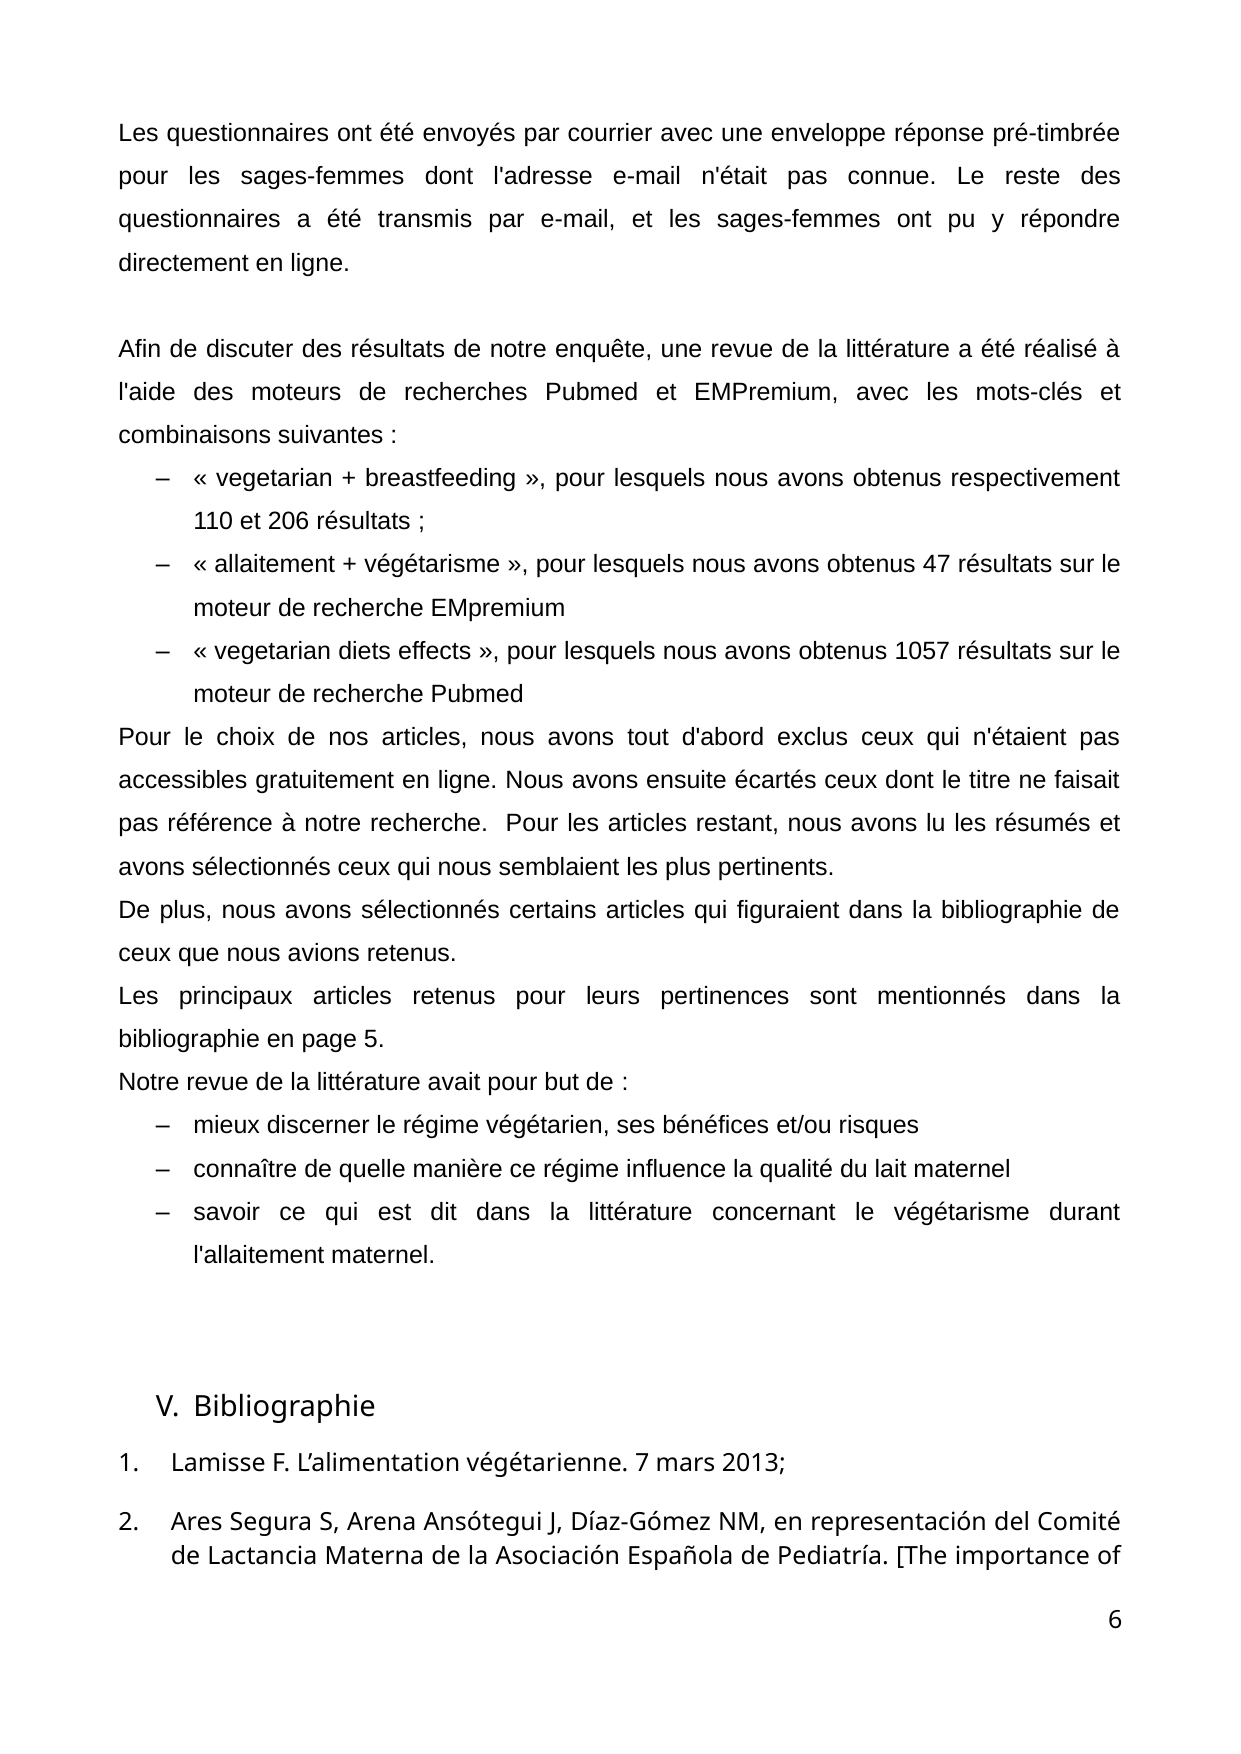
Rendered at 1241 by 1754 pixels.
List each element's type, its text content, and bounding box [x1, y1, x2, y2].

list mieux discerner le régime végétarien, ses bénéfices et/ou risques [156, 1110, 1122, 1139]
list Bibliographie [156, 1385, 1122, 1425]
text 2. Ares Segura S, Arena Ansótegui J, Díaz-Gómez NM, en representación del Comité de Lactancia Materna de la Asociación Española de Pediatría. [The importance of [118, 1504, 1122, 1572]
text Les principaux articles retenus pour leurs pertinences sont mentionnés dans la bibliographie en page 5. [118, 981, 1122, 1053]
list savoir ce qui est dit dans la littérature concernant le végétarisme durant l'allaitement maternel. [156, 1197, 1122, 1269]
text Les questionnaires ont été envoyés par courrier avec une enveloppe réponse pré-timbrée pour les sages-femmes dont l'adresse e-mail n'était pas connue. Le reste des questionnaires a été transmis par e-mail, et les sages-femmes ont pu y répondre directement en ligne. [118, 118, 1122, 276]
list connaître de quelle manière ce régime influence la qualité du lait maternel [156, 1153, 1122, 1182]
text Afin de discuter des résultats de notre enquête, une revue de la littérature a été réalisé à l'aide des moteurs de recherches Pubmed et EMPremium, avec les mots-clés et combinaisons suivantes : [118, 334, 1122, 449]
text Notre revue de la littérature avait pour but de : [118, 1067, 1122, 1096]
text 1. Lamisse F. L’alimentation végétarienne. 7 mars 2013; [118, 1445, 1122, 1479]
text De plus, nous avons sélectionnés certains articles qui figuraient dans la bibliographie de ceux que nous avions retenus. [118, 895, 1122, 967]
text Pour le choix de nos articles, nous avons tout d'abord exclus ceux qui n'étaient pas accessibles gratuitement en ligne. Nous avons ensuite écartés ceux dont le titre ne faisait pas référence à notre recherche. Pour les articles restant, nous avons lu les résumés et avons sélectionnés ceux qui nous semblaient les plus pertinents. [118, 722, 1122, 880]
list « vegetarian diets effects », pour lesquels nous avons obtenus 1057 résultats sur le moteur de recherche Pubmed [156, 636, 1122, 708]
list « allaitement + végétarisme », pour lesquels nous avons obtenus 47 résultats sur le moteur de recherche EMpremium [156, 549, 1122, 621]
list « vegetarian + breastfeeding », pour lesquels nous avons obtenus respectivement 110 et 206 résultats ; [156, 463, 1122, 535]
